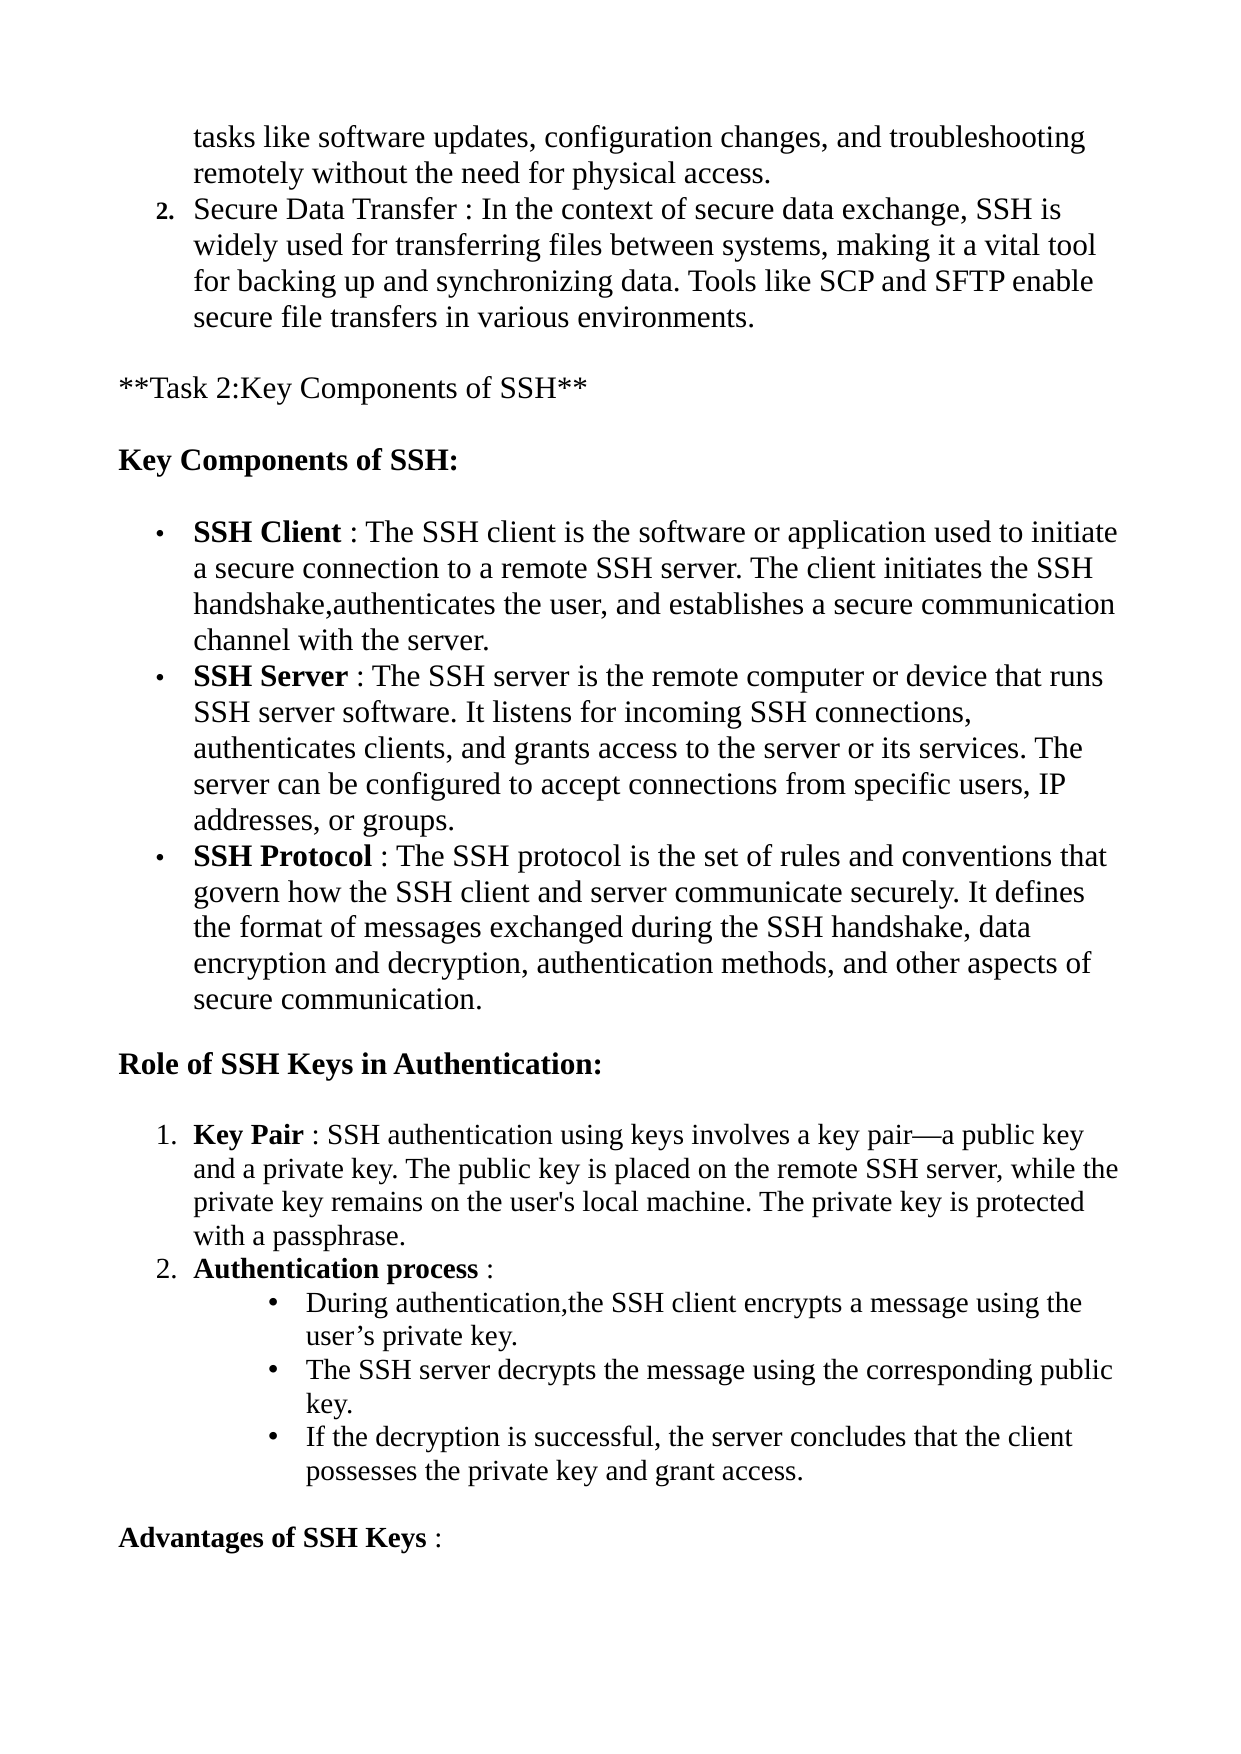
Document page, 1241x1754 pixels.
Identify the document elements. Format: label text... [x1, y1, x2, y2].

text Advantages of SSH Keys : [118, 1520, 1122, 1553]
list SSH Client : The SSH client is the software or application used to initiate a secure connection to a remote SSH server. The client initiates the SSH handshake,authenticates the user, and establishes a secure communication channel with the server. [156, 513, 1122, 657]
list Authentication process : [156, 1251, 1122, 1285]
list Secure Data Transfer : In the context of secure data exchange, SSH is widely used for transferring files between systems, making it a vital tool for backing up and synchronizing data. Tools like SCP and SFTP enable secure file transfers in various environments. [156, 190, 1122, 334]
list During authentication,the SSH client encrypts a message using the user’s private key. [268, 1285, 1122, 1352]
list SSH Server : The SSH server is the remote computer or device that runs SSH server software. It listens for incoming SSH connections, authenticates clients, and grants access to the server or its services. The server can be configured to accept connections from specific users, IP addresses, or groups. [156, 657, 1122, 837]
list Key Pair : SSH authentication using keys involves a key pair—a public key and a private key. The public key is placed on the remote SSH server, while the private key remains on the user's local machine. The private key is protected with a passphrase. [156, 1117, 1122, 1251]
list If the decryption is successful, the server concludes that the client possesses the private key and grant access. [268, 1419, 1122, 1486]
text Role of SSH Keys in Authentication: [118, 1045, 1122, 1081]
text Key Components of SSH: [118, 442, 1122, 477]
text **Task 2:Key Components of SSH** [118, 370, 1122, 406]
list SSH Protocol : The SSH protocol is the set of rules and conventions that govern how the SSH client and server communicate securely. It defines the format of messages exchanged during the SSH handshake, data encryption and decryption, authentication methods, and other aspects of secure communication. [156, 837, 1122, 1045]
list tasks like software updates, configuration changes, and troubleshooting remotely without the need for physical access. [156, 118, 1122, 190]
list The SSH server decrypts the message using the corresponding public key. [268, 1352, 1122, 1419]
